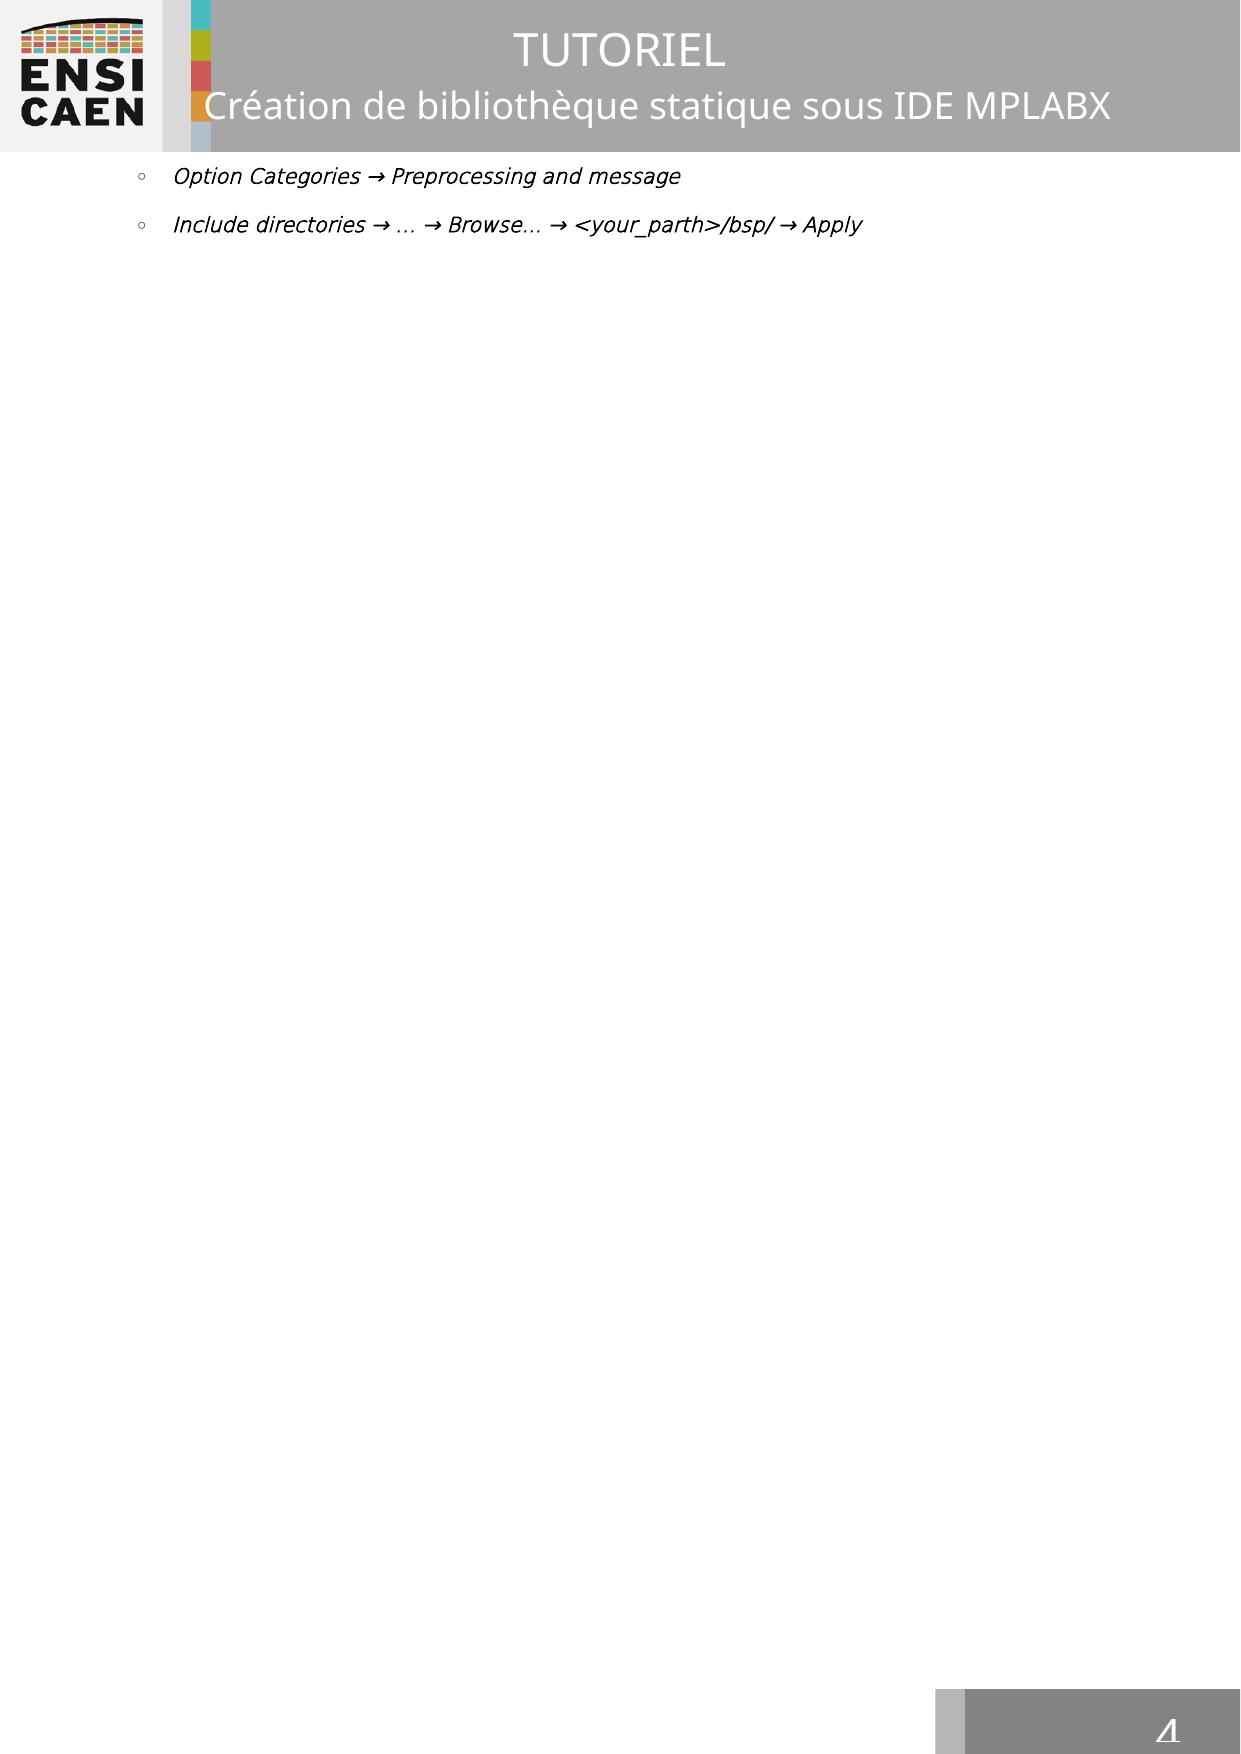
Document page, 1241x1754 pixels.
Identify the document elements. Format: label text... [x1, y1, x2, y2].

picture [0, 0, 1241, 152]
picture [935, 1689, 1241, 1754]
list Include directories → … → Browse... → <your_parth>/bsp/ → Apply [134, 213, 1181, 237]
list Option Categories → Preprocessing and message [134, 164, 1181, 188]
